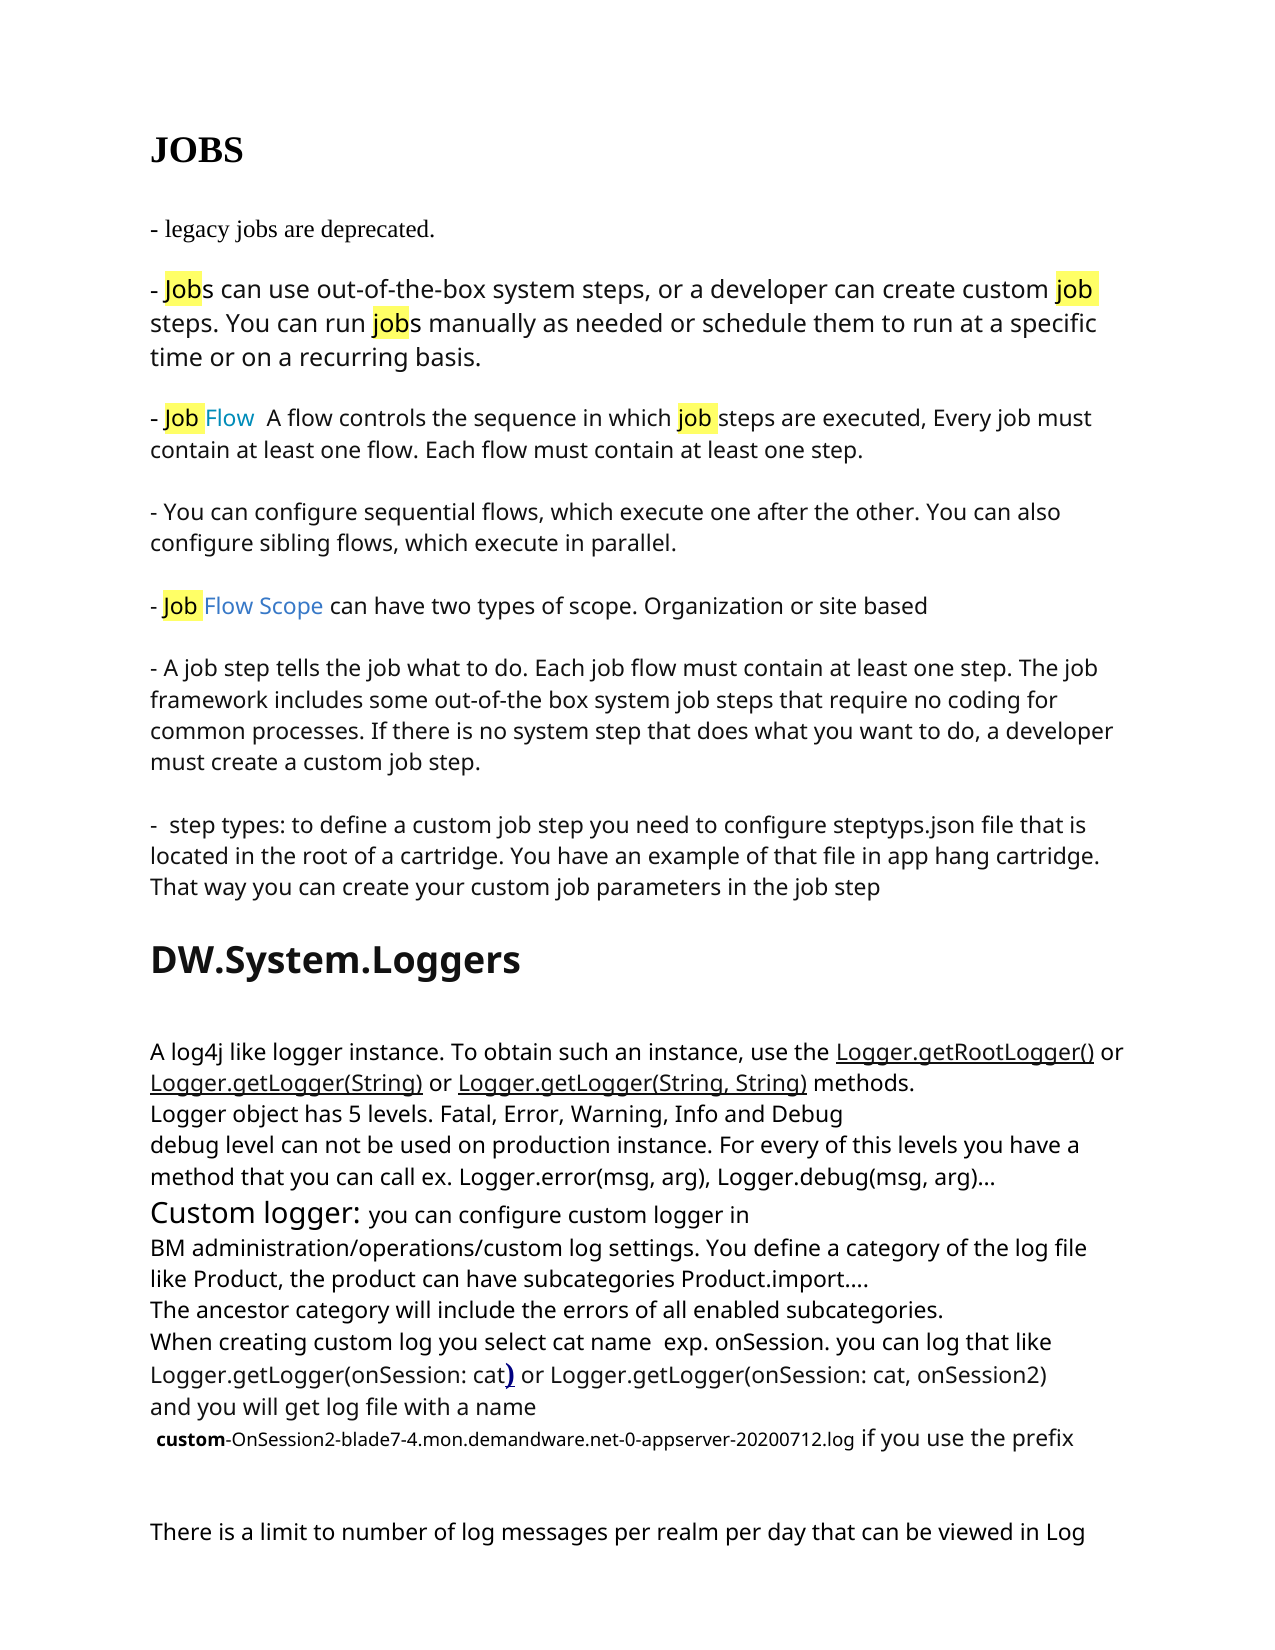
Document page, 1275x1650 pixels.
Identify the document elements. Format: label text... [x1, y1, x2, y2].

text JOBS [150, 128, 1125, 171]
text - You can configure sequential flows, which execute one after the other. You can also configure sibling flows, which execute in parallel. [150, 496, 1125, 559]
text debug level can not be used on production instance. For every of this levels you have a method that you can call ex. Logger.error(msg, arg), Logger.debug(msg, arg)… [150, 1129, 1125, 1192]
text BM administration/operations/custom log settings. You define a category of the log file like Product, the product can have subcategories Product.import…. [150, 1232, 1125, 1294]
text - Job Flow Scope can have two types of scope. Organization or site based [150, 590, 1125, 621]
text - Job Flow A flow controls the sequence in which job steps are executed, Every job must contain at least one flow. Each flow must contain at least one step. [150, 402, 1125, 465]
text Logger object has 5 levels. Fatal, Error, Warning, Info and Debug [150, 1098, 1125, 1129]
text - Jobs can use out-of-the-box system steps, or a developer can create custom job steps. You can run jobs manually as needed or schedule them to run at a specific time or on a recurring basis. [150, 271, 1125, 374]
text and you will get log file with a name [150, 1391, 1125, 1422]
text - legacy jobs are deprecated. [150, 214, 1125, 243]
text - A job step tells the job what to do. Each job flow must contain at least one step. The job framework includes some out-of-the box system job steps that require no coding for common processes. If there is no system step that does what you want to do, a developer must create a custom job step. [150, 652, 1125, 777]
text Custom logger: you can configure custom logger in [150, 1192, 1125, 1232]
text The ancestor category will include the errors of all enabled subcategories. [150, 1294, 1125, 1325]
text That way you can create your custom job parameters in the job step [150, 871, 1125, 902]
text custom-OnSession2-blade7-4.mon.demandware.net-0-appserver-20200712.log if you use the prefix [150, 1422, 1125, 1453]
text When creating custom log you select cat name exp. onSession. you can log that like Logger.getLogger(onSession: cat) or Logger.getLogger(onSession: cat, onSession2) [150, 1325, 1125, 1391]
text There is a limit to number of log messages per realm per day that can be viewed in Log [150, 1516, 1125, 1547]
text A log4j like logger instance. To obtain such an instance, use the Logger.getRootLogger() or Logger.getLogger(String) or Logger.getLogger(String, String) methods. [150, 1036, 1125, 1098]
text - step types: to define a custom job step you need to configure steptyps.json file that is located in the root of a cartridge. You have an example of that file in app hang cartridge. [150, 809, 1125, 871]
text DW.System.Loggers [150, 934, 1125, 985]
